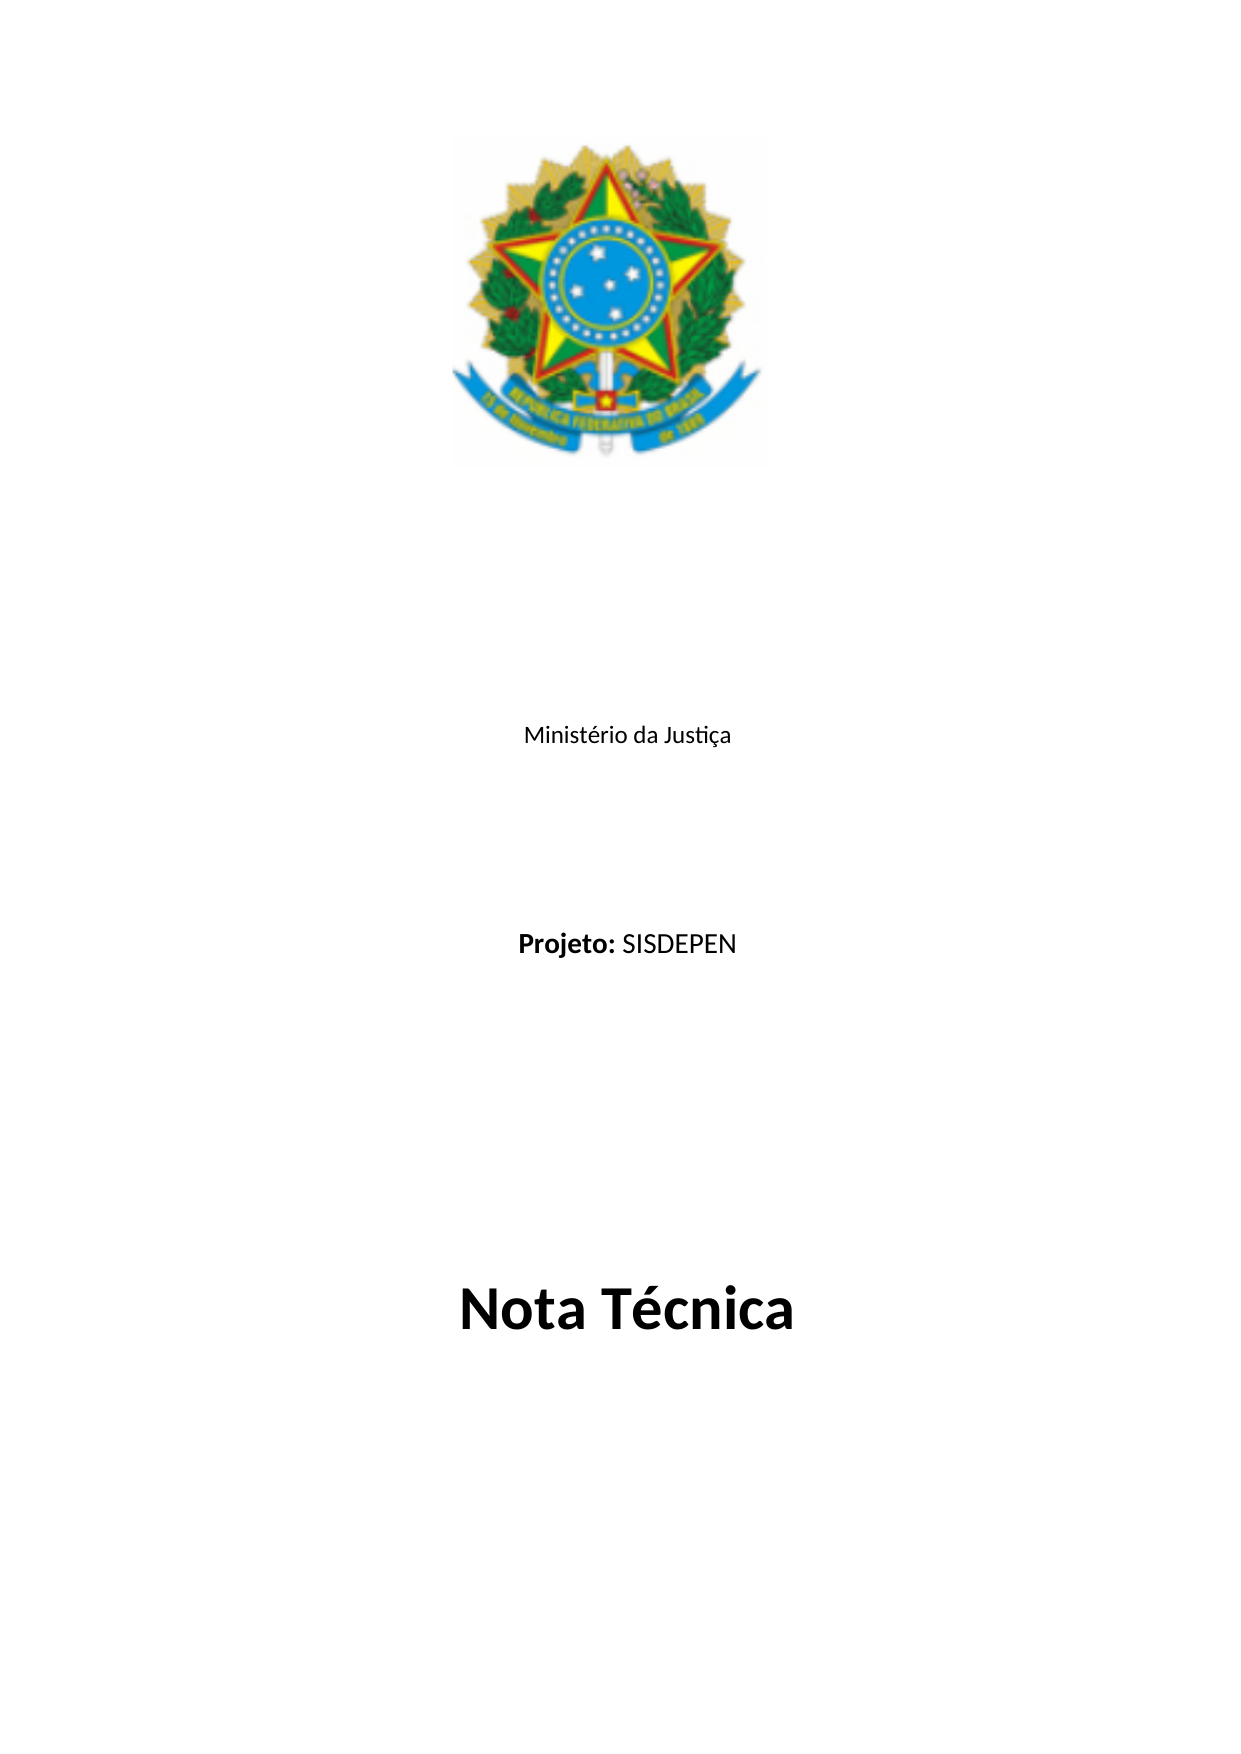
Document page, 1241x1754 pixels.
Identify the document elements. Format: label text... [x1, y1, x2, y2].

text Projeto: SISDEPEN [192, 926, 1063, 961]
picture [446, 134, 794, 479]
text Nota Técnica [192, 1269, 1063, 1345]
text Ministério da Justiça [192, 719, 1063, 750]
